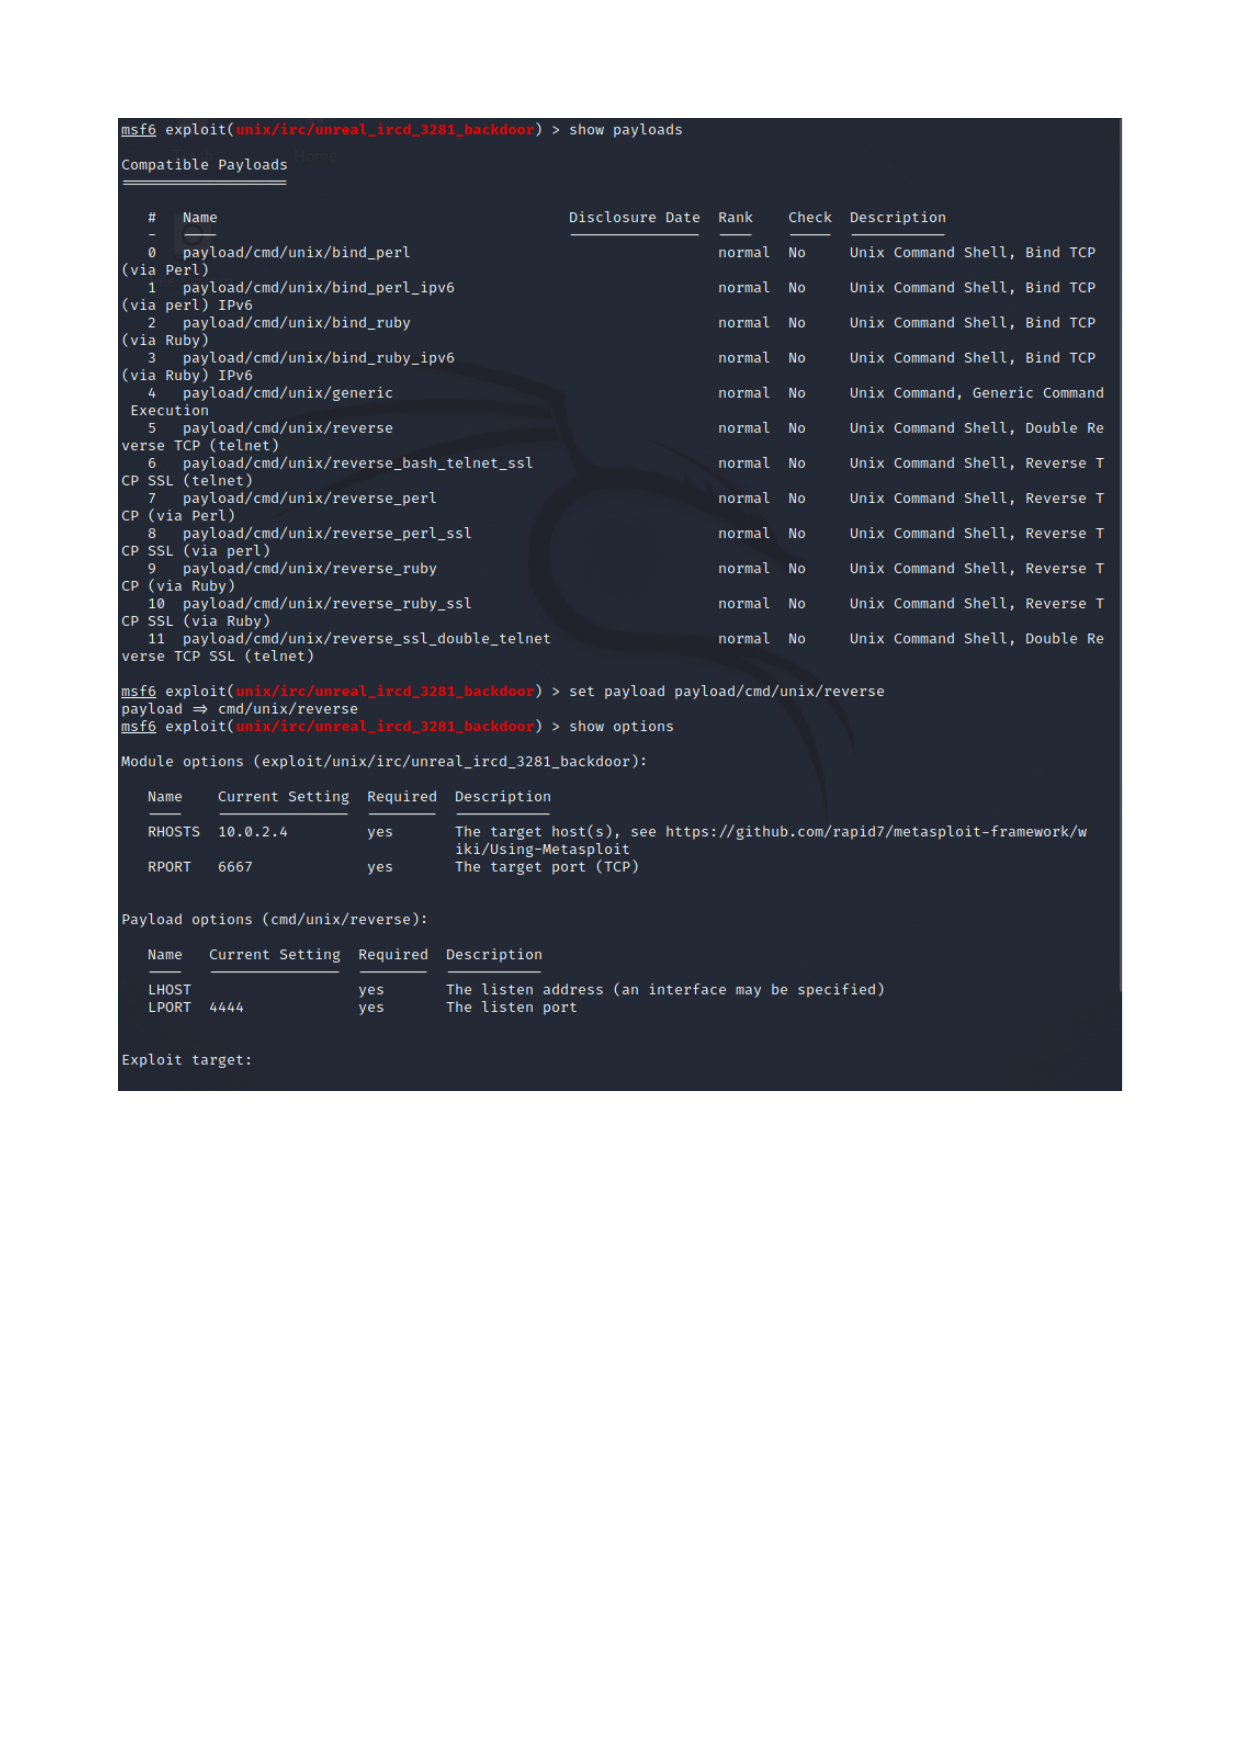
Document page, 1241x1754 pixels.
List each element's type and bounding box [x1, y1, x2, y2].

picture [118, 118, 1123, 1091]
